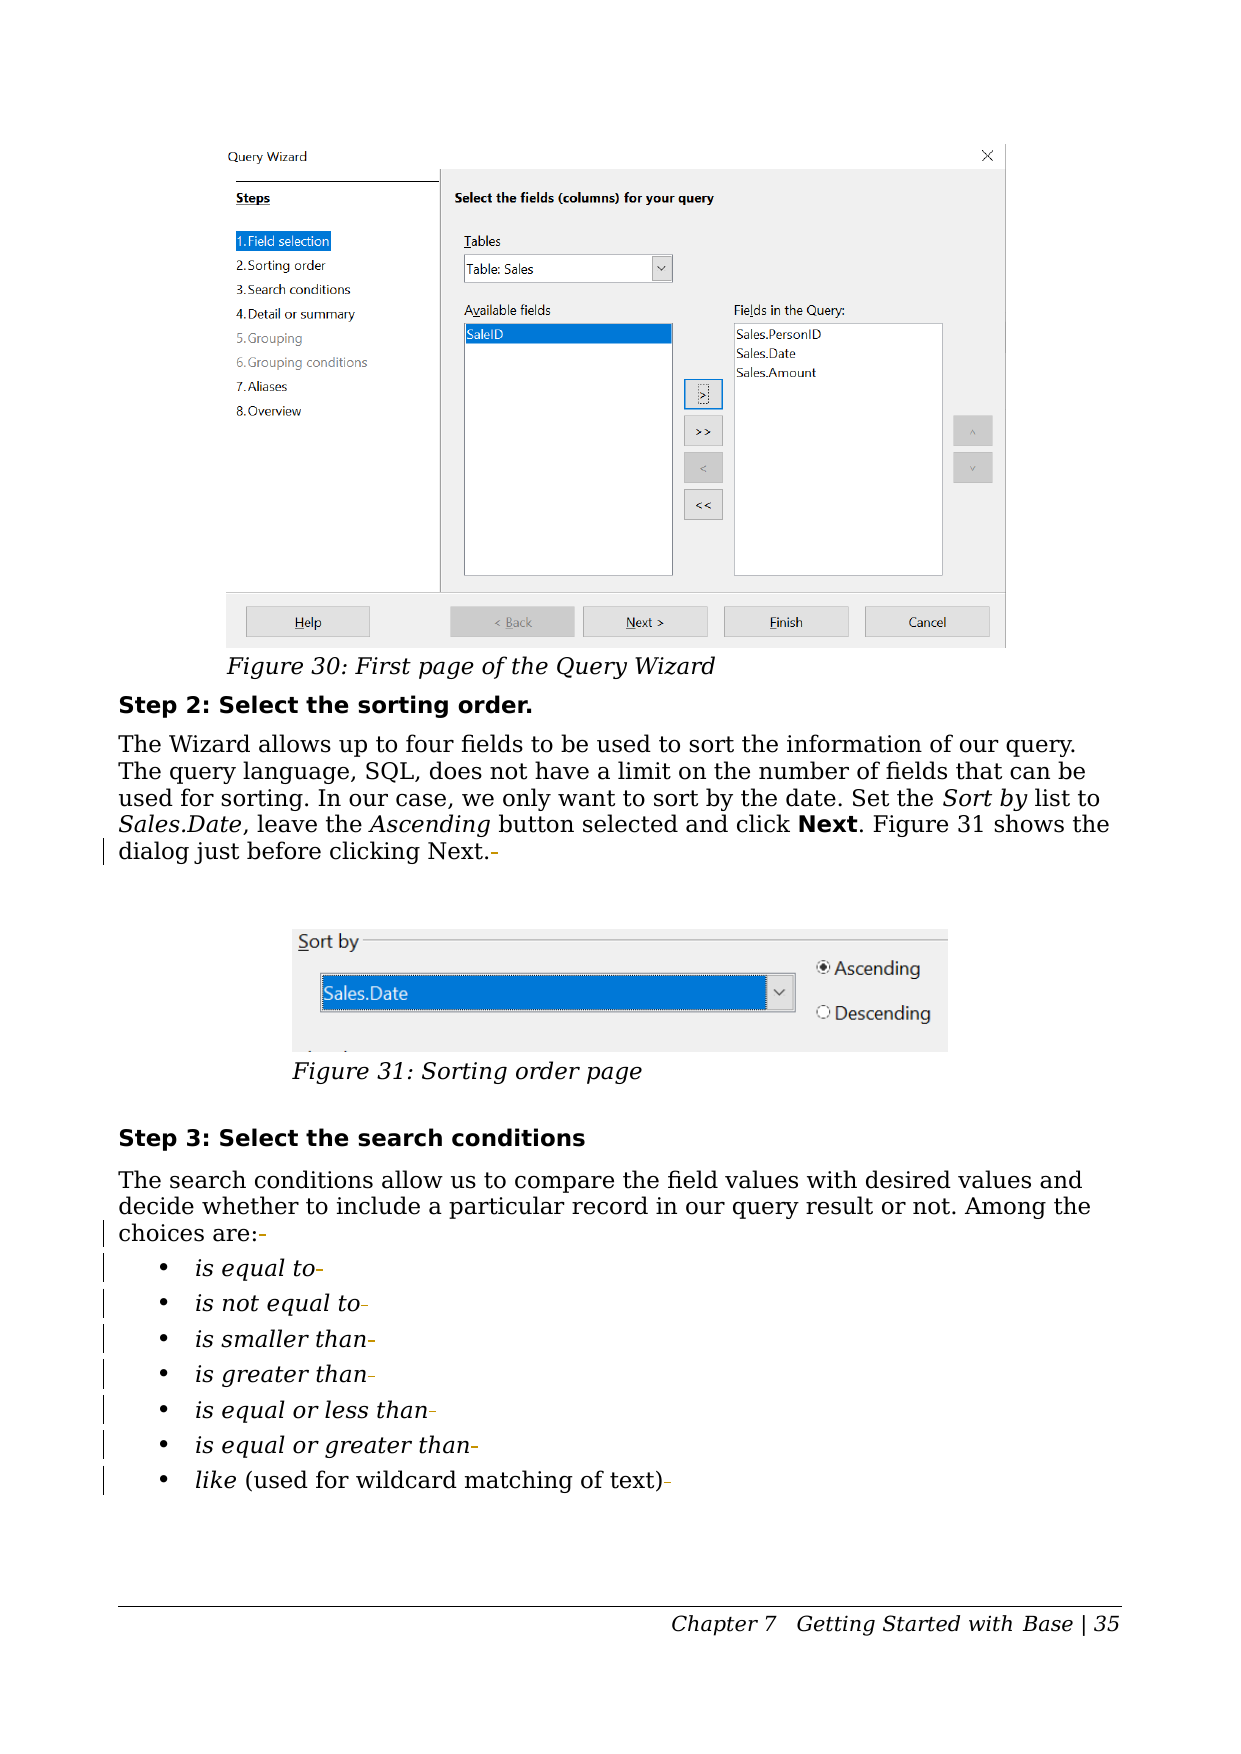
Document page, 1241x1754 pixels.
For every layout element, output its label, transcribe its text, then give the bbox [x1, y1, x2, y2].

picture [226, 144, 1006, 648]
list is not equal to [156, 1289, 1122, 1318]
list is equal to [156, 1253, 1122, 1282]
text Figure 94: Sorting order page [292, 1058, 948, 1085]
list is equal or greater than [156, 1430, 1122, 1459]
list is equal or less than [156, 1395, 1122, 1424]
picture [292, 929, 948, 1052]
text The Wizard allows up to four fields to be used to sort the information of our query. The query language, SQL, does not have a limit on the number of fields that can be used for sorting. In our case, we only want to sort by the date. Set the Sort by list to Sales.Date, leave the Ascending button selected and click Next. Figure 94 shows the dialog just before clicking Next. [118, 732, 1122, 865]
list The search conditions allow us to compare the field values with desired values and decide whether to include a particular record in our query result or not. Among the choices are: [118, 1167, 1122, 1247]
text Step 2: Select the sorting order. [118, 692, 1122, 719]
text Step 3: Select the search conditions [118, 1125, 1122, 1152]
list is smaller than [156, 1324, 1122, 1353]
list like (used for wildcard matching of text) [156, 1466, 1122, 1495]
text Figure 93: First page of the Query Wizard [227, 653, 1006, 680]
list is greater than [156, 1359, 1122, 1389]
